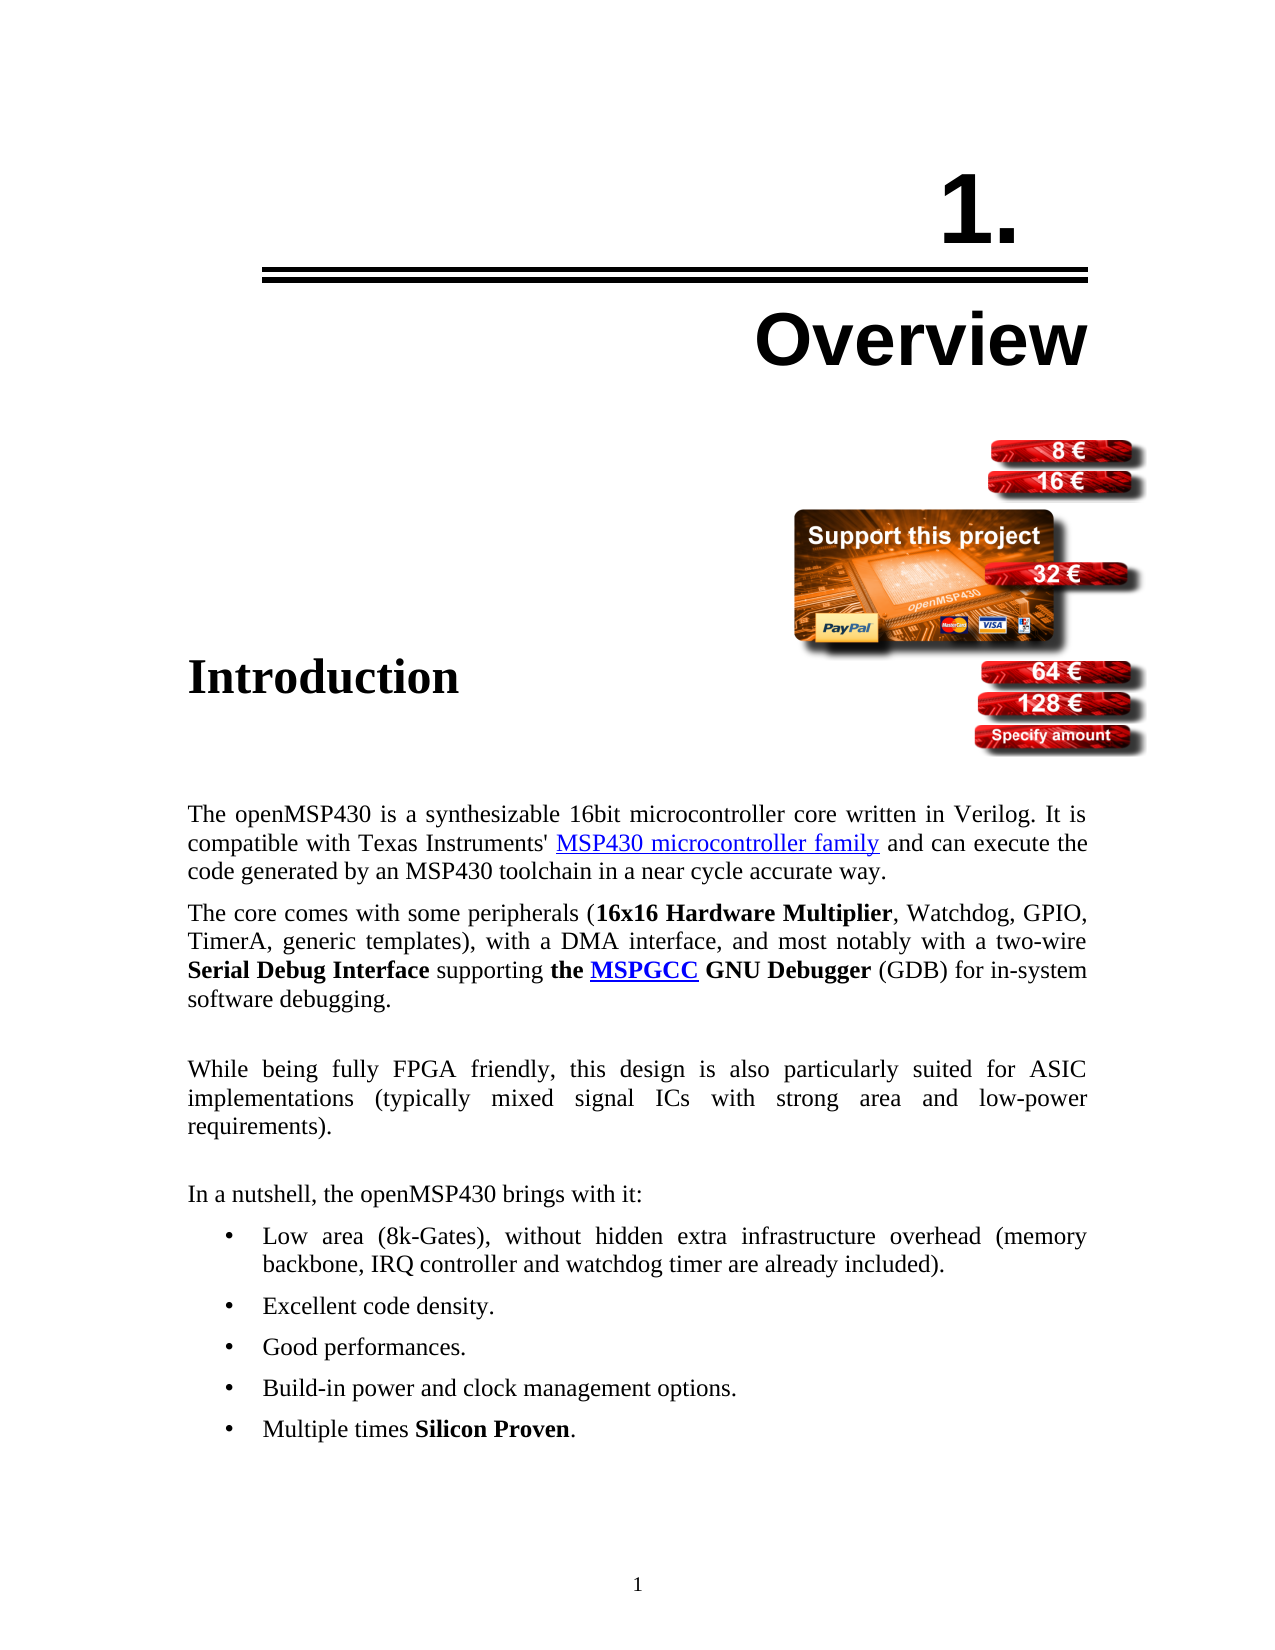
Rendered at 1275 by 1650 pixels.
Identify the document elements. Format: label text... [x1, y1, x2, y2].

list Excellent code density. [225, 1291, 1088, 1319]
text While being fully FPGA friendly, this design is also particularly suited for ASIC implementations (typically mixed signal ICs with strong area and low-power requirements). [187, 1025, 1088, 1140]
subtitle Overview [187, 295, 1088, 381]
list Good performances. [225, 1332, 1088, 1361]
list Build-in power and clock management options. [225, 1373, 1088, 1402]
picture [750, 440, 1147, 724]
list Multiple times Silicon Proven. [225, 1414, 1088, 1443]
text In a nutshell, the openMSP430 brings with it: [187, 1179, 1088, 1208]
text The openMSP430 is a synthesizable 16bit microcontroller core written in Verilog. It is compatible with Texas Instruments' MSP430 microcontroller family and can execute the code generated by an MSP430 toolchain in a near cycle accurate way. [187, 799, 1088, 885]
picture [750, 725, 1147, 757]
text Introduction [187, 646, 750, 704]
text The core comes with some peripherals (16x16 Hardware Multiplier, Watchdog, GPIO, TimerA, generic templates), with a DMA interface, and most notably with a two-wire Serial Debug Interface supporting the MSPGCC GNU Debugger (GDB) for in-system software debugging. [187, 898, 1088, 1013]
list Low area (8k-Gates), without hidden extra infrastructure overhead (memory backbone, IRQ controller and watchdog timer are already included). [225, 1221, 1088, 1278]
